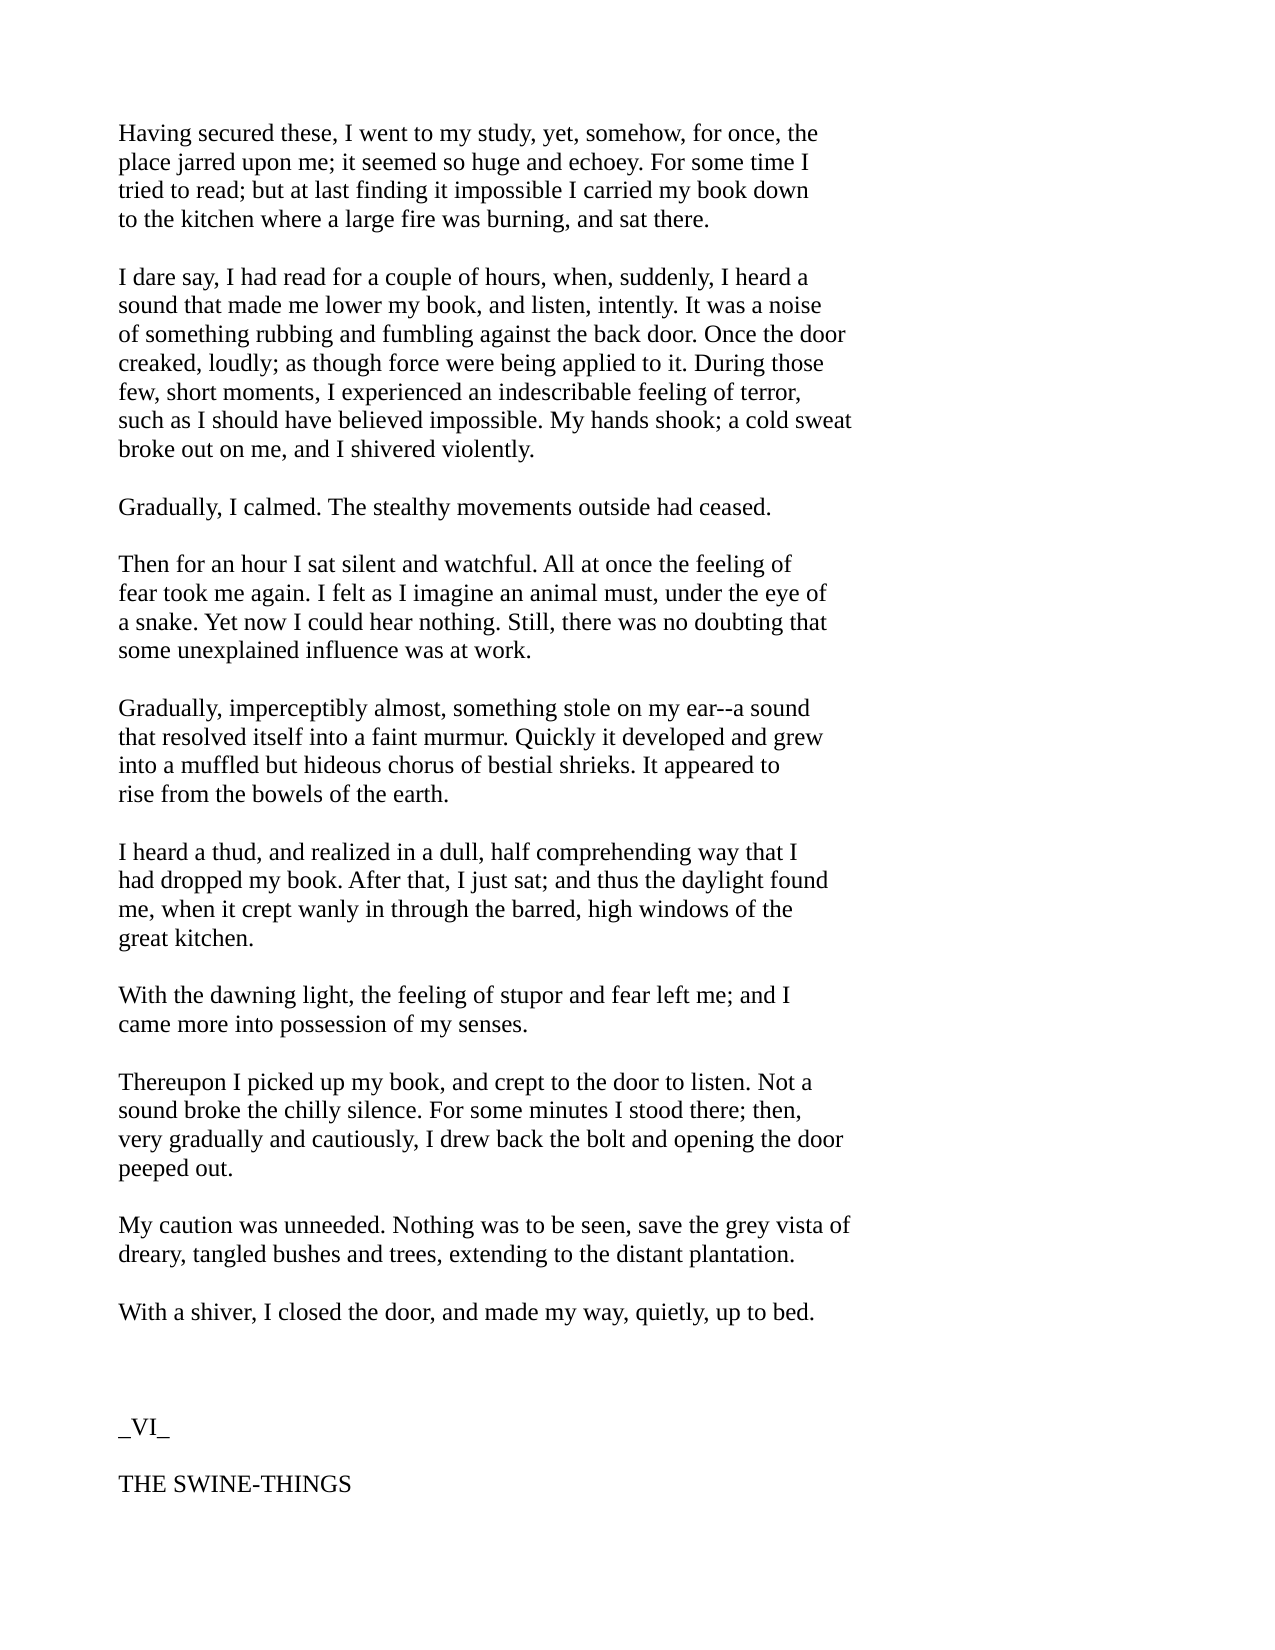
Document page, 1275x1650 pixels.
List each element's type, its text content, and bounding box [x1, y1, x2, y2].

text I heard a thud, and realized in a dull, half comprehending way that I [118, 837, 1157, 866]
text _VI_ [118, 1412, 1157, 1441]
text me, when it crept wanly in through the barred, high windows of the [118, 894, 1157, 923]
text rise from the bowels of the earth. [118, 779, 1157, 808]
text sound broke the chilly silence. For some minutes I stood there; then, [118, 1096, 1157, 1124]
text a snake. Yet now I could hear nothing. Still, there was no doubting that [118, 607, 1157, 636]
text I dare say, I had read for a couple of hours, when, suddenly, I heard a [118, 262, 1157, 291]
text to the kitchen where a large fire was burning, and sat there. [118, 204, 1157, 233]
text Thereupon I picked up my book, and crept to the door to listen. Not a [118, 1067, 1157, 1096]
text that resolved itself into a faint murmur. Quickly it developed and grew [118, 722, 1157, 751]
text With the dawning light, the feeling of stupor and fear left me; and I [118, 981, 1157, 1009]
text fear took me again. I felt as I imagine an animal must, under the eye of [118, 578, 1157, 607]
text With a shiver, I closed the door, and made my way, quietly, up to bed. [118, 1297, 1157, 1326]
text had dropped my book. After that, I just sat; and thus the daylight found [118, 866, 1157, 894]
text came more into possession of my senses. [118, 1009, 1157, 1038]
text creaked, loudly; as though force were being applied to it. During those [118, 348, 1157, 377]
text Having secured these, I went to my study, yet, somehow, for once, the [118, 118, 1157, 147]
text broke out on me, and I shivered violently. [118, 434, 1157, 463]
text THE SWINE-THINGS [118, 1469, 1157, 1498]
text few, short moments, I experienced an indescribable feeling of terror, [118, 377, 1157, 406]
text Gradually, imperceptibly almost, something stole on my ear--a sound [118, 693, 1157, 722]
text place jarred upon me; it seemed so huge and echoey. For some time I [118, 147, 1157, 176]
text Gradually, I calmed. The stealthy movements outside had ceased. [118, 492, 1157, 521]
text very gradually and cautiously, I drew back the bolt and opening the door [118, 1124, 1157, 1153]
text peeped out. [118, 1153, 1157, 1182]
text into a muffled but hideous chorus of bestial shrieks. It appeared to [118, 751, 1157, 779]
text of something rubbing and fumbling against the back door. Once the door [118, 319, 1157, 348]
text sound that made me lower my book, and listen, intently. It was a noise [118, 291, 1157, 319]
text My caution was unneeded. Nothing was to be seen, save the grey vista of [118, 1211, 1157, 1239]
text tried to read; but at last finding it impossible I carried my book down [118, 176, 1157, 204]
text dreary, tangled bushes and trees, extending to the distant plantation. [118, 1239, 1157, 1268]
text such as I should have believed impossible. My hands shook; a cold sweat [118, 406, 1157, 434]
text some unexplained influence was at work. [118, 636, 1157, 664]
text great kitchen. [118, 923, 1157, 952]
text Then for an hour I sat silent and watchful. All at once the feeling of [118, 549, 1157, 578]
